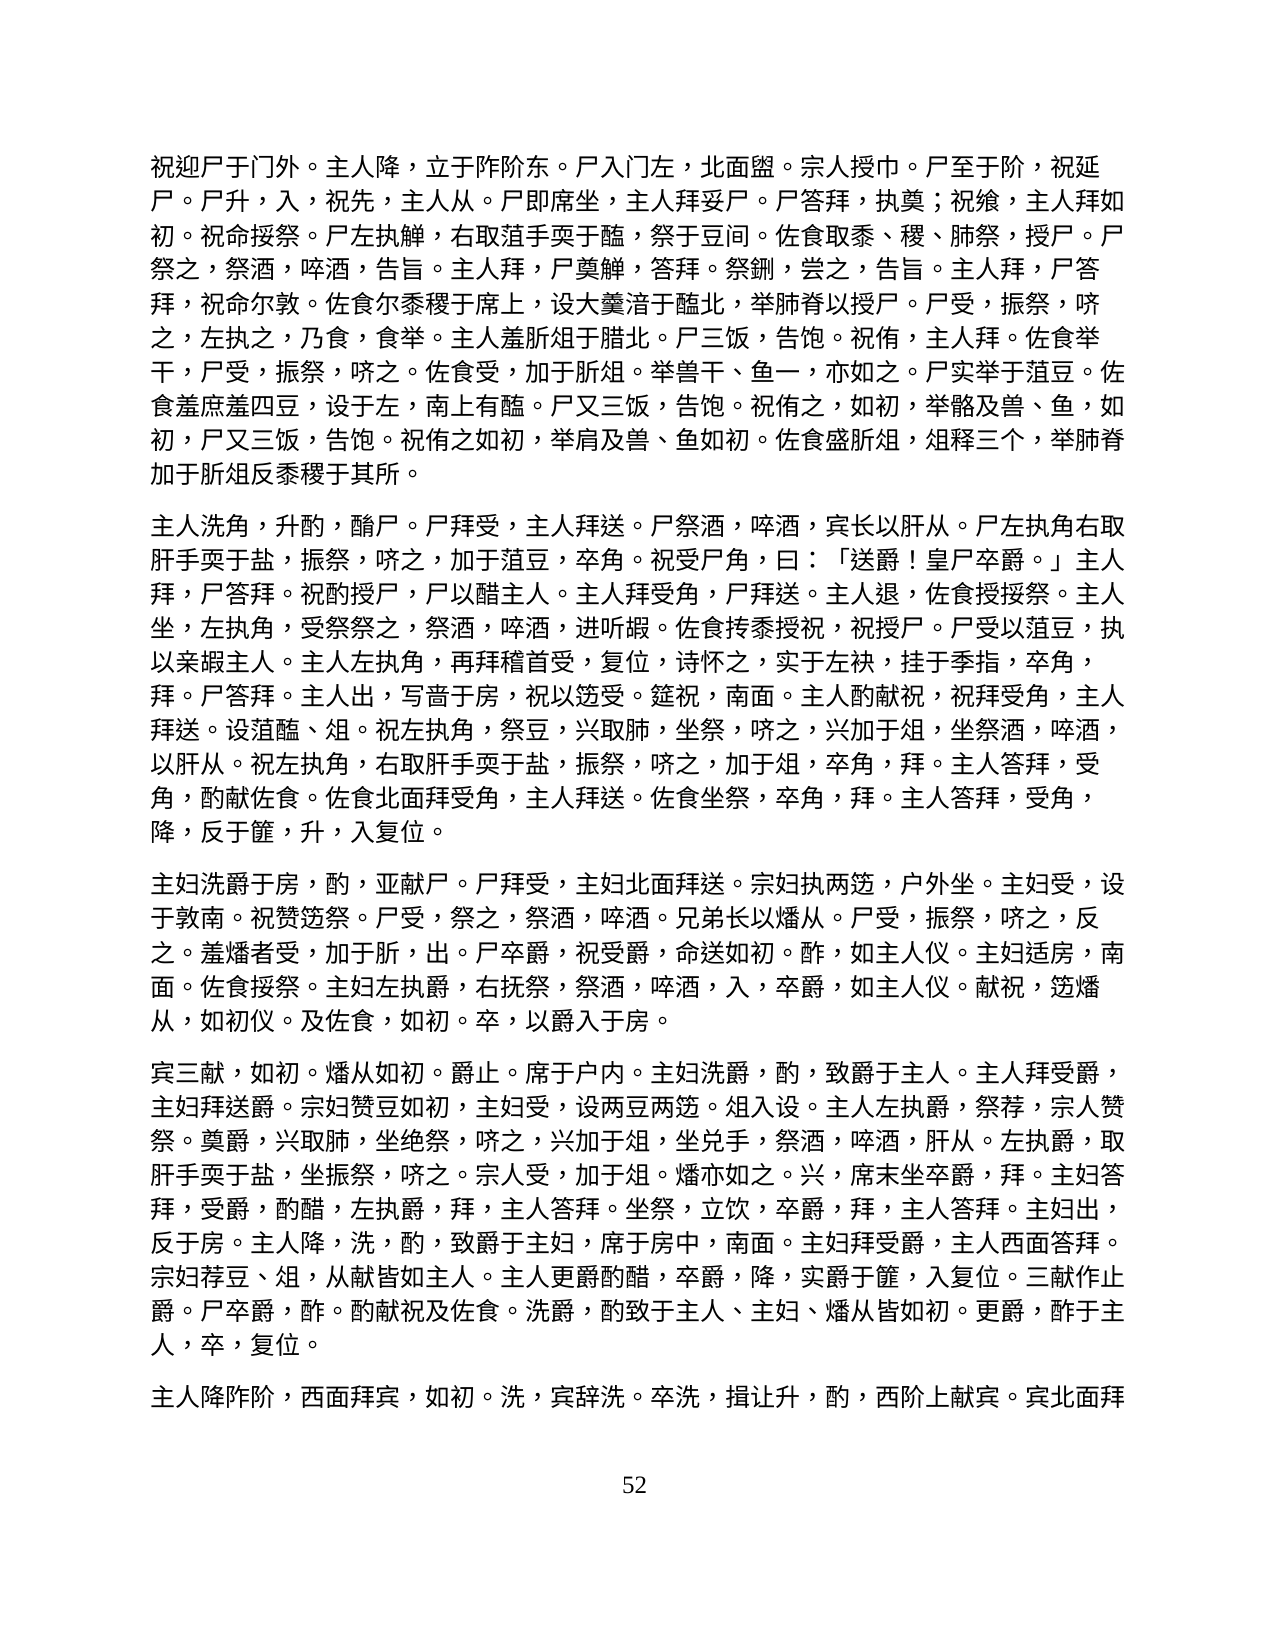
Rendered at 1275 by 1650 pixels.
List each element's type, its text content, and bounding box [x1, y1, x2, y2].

text 主人降阼阶，西面拜宾，如初。洗，宾辞洗。卒洗，揖让升，酌，西阶上献宾。宾北面拜 [150, 1380, 1125, 1414]
text 主妇洗爵于房，酌，亚献尸。尸拜受，主妇北面拜送。宗妇执两笾，户外坐。主妇受，设于敦南。祝赞笾祭。尸受，祭之，祭酒，啐酒。兄弟长以燔从。尸受，振祭，哜之，反之。羞燔者受，加于肵，出。尸卒爵，祝受爵，命送如初。酢，如主人仪。主妇适房，南面。佐食挼祭。主妇左执爵，右抚祭，祭酒，啐酒，入，卒爵，如主人仪。献祝，笾燔从，如初仪。及佐食，如初。卒，以爵入于房。 [150, 867, 1125, 1037]
text 宾三献，如初。燔从如初。爵止。席于户内。主妇洗爵，酌，致爵于主人。主人拜受爵，主妇拜送爵。宗妇赞豆如初，主妇受，设两豆两笾。俎入设。主人左执爵，祭荐，宗人赞祭。奠爵，兴取肺，坐绝祭，哜之，兴加于俎，坐兑手，祭酒，啐酒，肝从。左执爵，取肝手耎于盐，坐振祭，哜之。宗人受，加于俎。燔亦如之。兴，席末坐卒爵，拜。主妇答拜，受爵，酌醋，左执爵，拜，主人答拜。坐祭，立饮，卒爵，拜，主人答拜。主妇出，反于房。主人降，洗，酌，致爵于主妇，席于房中，南面。主妇拜受爵，主人西面答拜。宗妇荐豆、俎，从献皆如主人。主人更爵酌醋，卒爵，降，实爵于篚，入复位。三献作止爵。尸卒爵，酢。酌献祝及佐食。洗爵，酌致于主人、主妇、燔从皆如初。更爵，酢于主人，卒，复位。 [150, 1055, 1125, 1362]
text 主人洗角，升酌，酳尸。尸拜受，主人拜送。尸祭酒，啐酒，宾长以肝从。尸左执角右取肝手耎于盐，振祭，哜之，加于菹豆，卒角。祝受尸角，曰：「送爵！皇尸卒爵。」主人拜，尸答拜。祝酌授尸，尸以醋主人。主人拜受角，尸拜送。主人退，佐食授挼祭。主人坐，左执角，受祭祭之，祭酒，啐酒，进听嘏。佐食抟黍授祝，祝授尸。尸受以菹豆，执以亲嘏主人。主人左执角，再拜稽首受，复位，诗怀之，实于左袂，挂于季指，卒角，拜。尸答拜。主人出，写啬于房，祝以笾受。筵祝，南面。主人酌献祝，祝拜受角，主人拜送。设菹醢、俎。祝左执角，祭豆，兴取肺，坐祭，哜之，兴加于俎，坐祭酒，啐酒，以肝从。祝左执角，右取肝手耎于盐，振祭，哜之，加于俎，卒角，拜。主人答拜，受角，酌献佐食。佐食北面拜受角，主人拜送。佐食坐祭，卒角，拜。主人答拜，受角，降，反于篚，升，入复位。 [150, 508, 1125, 849]
text 祝迎尸于门外。主人降，立于阼阶东。尸入门左，北面盥。宗人授巾。尸至于阶，祝延尸。尸升，入，祝先，主人从。尸即席坐，主人拜妥尸。尸答拜，执奠；祝飨，主人拜如初。祝命挼祭。尸左执觯，右取菹手耎于醢，祭于豆间。佐食取黍、稷、肺祭，授尸。尸祭之，祭酒，啐酒，告旨。主人拜，尸奠觯，答拜。祭鉶，尝之，告旨。主人拜，尸答拜，祝命尔敦。佐食尔黍稷于席上，设大羹湆于醢北，举肺脊以授尸。尸受，振祭，哜之，左执之，乃食，食举。主人羞肵俎于腊北。尸三饭，告饱。祝侑，主人拜。佐食举干，尸受，振祭，哜之。佐食受，加于肵俎。举兽干、鱼一，亦如之。尸实举于菹豆。佐食羞庶羞四豆，设于左，南上有醢。尸又三饭，告饱。祝侑之，如初，举骼及兽、鱼，如初，尸又三饭，告饱。祝侑之如初，举肩及兽、鱼如初。佐食盛肵俎，俎释三个，举肺脊加于肵俎反黍稷于其所。 [150, 150, 1125, 491]
